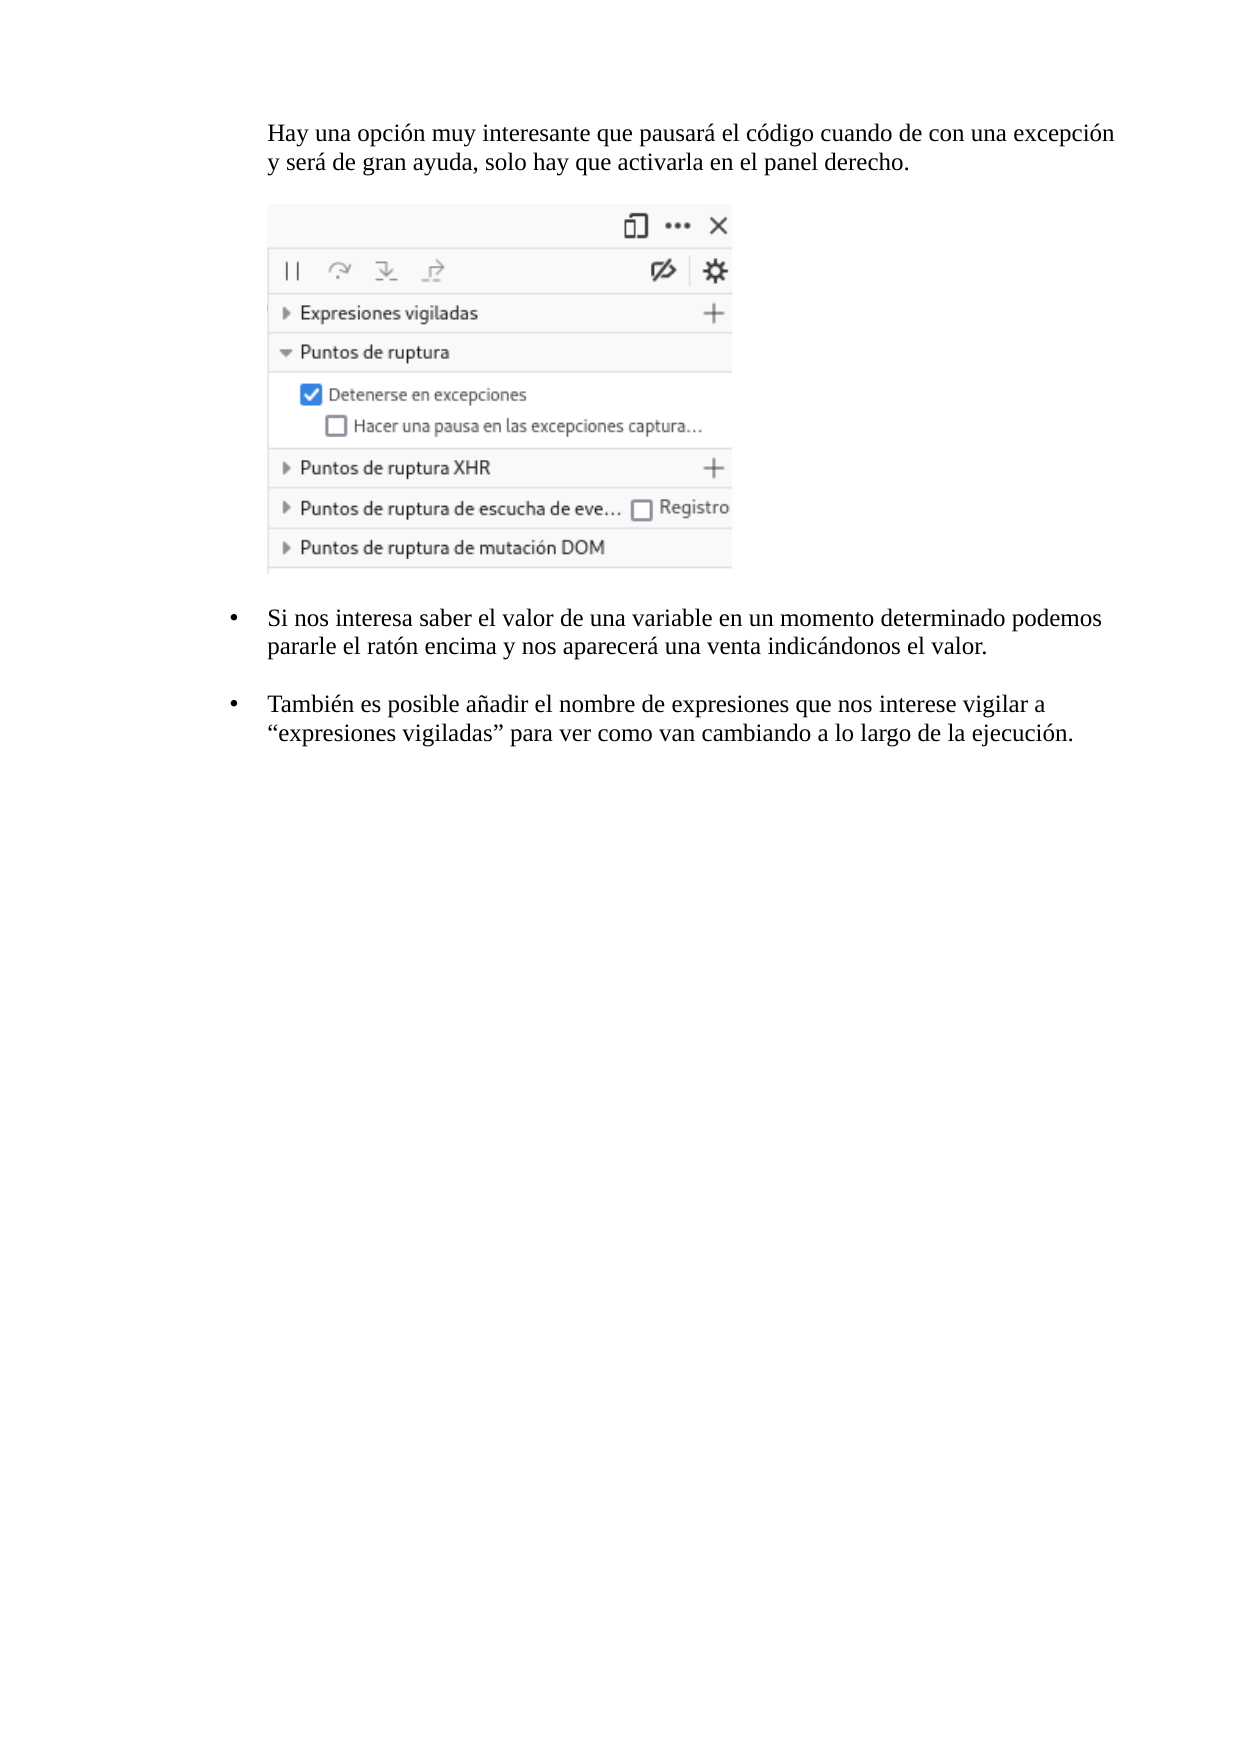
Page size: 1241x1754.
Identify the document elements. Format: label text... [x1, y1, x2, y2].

picture [267, 204, 733, 574]
list Hay una opción muy interesante que pausará el código cuando de con una excepción y será de gran ayuda, solo hay que activarla en el panel derecho. [229, 118, 1122, 176]
list También es posible añadir el nombre de expresiones que nos interese vigilar a “expresiones vigiladas” para ver como van cambiando a lo largo de la ejecución. [229, 689, 1122, 746]
list Si nos interesa saber el valor de una variable en un momento determinado podemos pararle el ratón encima y nos aparecerá una venta indicándonos el valor. [229, 603, 1122, 660]
